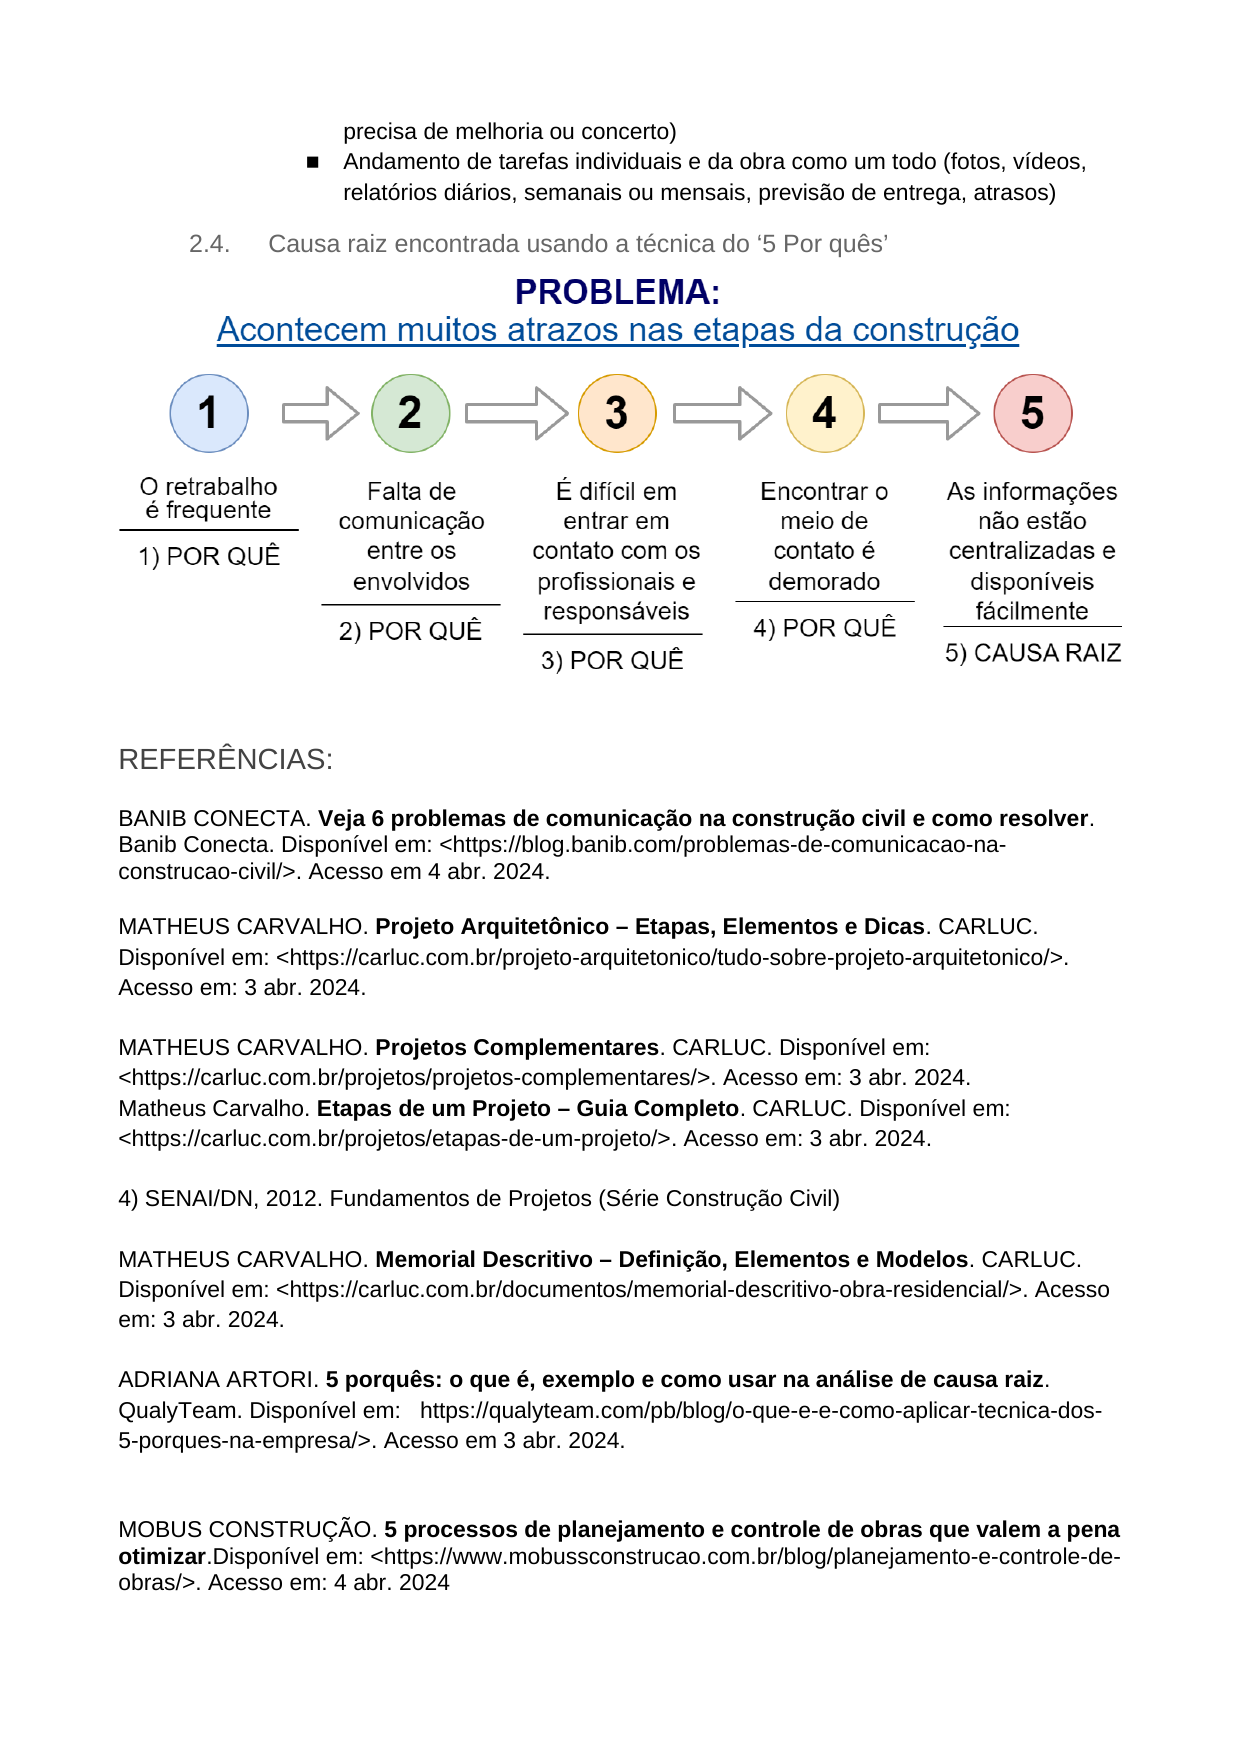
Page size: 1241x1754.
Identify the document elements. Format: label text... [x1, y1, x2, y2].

text 4) SENAI/DN, 2012. Fundamentos de Projetos (Série Construção Civil) [118, 1185, 1122, 1211]
subtitle REFERÊNCIAS: [118, 742, 1122, 776]
text BANIB CONECTA. Veja 6 problemas de comunicação na construção civil e como resolver. Banib Conecta. Disponível em: <https://blog.banib.com/problemas-de-comunicacao-na-construcao-civil/>. Acesso em 4 abr. 2024. [118, 805, 1122, 884]
text ADRIANA ARTORI. 5 porquês: o que é, exemplo e como usar na análise de causa raiz. QualyTeam. Disponível em: https://qualyteam.com/pb/blog/o-que-e-e-como-aplicar-tecnica-dos-5-porques-na-empresa/>. Acesso em 3 abr. 2024. [118, 1366, 1122, 1453]
subtitle Causa raiz encontrada usando a técnica do ‘5 Por quês’ [231, 229, 1122, 258]
text MATHEUS CARVALHO. Projeto Arquitetônico – Etapas, Elementos e Dicas. CARLUC. Disponível em: <https://carluc.com.br/projeto-arquitetonico/tudo-sobre-projeto-arquitetonico/>. Acesso em: 3 abr. 2024. [118, 913, 1122, 1000]
list precisa de melhoria ou concerto) [306, 118, 1122, 144]
list Andamento de tarefas individuais e da obra como um todo (fotos, vídeos, relatórios diários, semanais ou mensais, previsão de entrega, atrasos) [306, 148, 1122, 205]
picture [118, 266, 1122, 675]
text MOBUS CONSTRUÇÃO. 5 processos de planejamento e controle de obras que valem a pena otimizar.Disponível em: <https://www.mobussconstrucao.com.br/blog/planejamento-e-controle-de-obras/>. Acesso em: 4 abr. 2024 [118, 1516, 1122, 1595]
text Matheus Carvalho. Etapas de um Projeto – Guia Completo. CARLUC. Disponível em: <https://carluc.com.br/projetos/etapas-de-um-projeto/>. Acesso em: 3 abr. 2024. [118, 1094, 1122, 1151]
text MATHEUS CARVALHO. Projetos Complementares. CARLUC. Disponível em: <https://carluc.com.br/projetos/projetos-complementares/>. Acesso em: 3 abr. 2024. [118, 1034, 1122, 1091]
text MATHEUS CARVALHO. Memorial Descritivo – Definição, Elementos e Modelos. CARLUC. Disponível em: <https://carluc.com.br/documentos/memorial-descritivo-obra-residencial/>. Acesso em: 3 abr. 2024. [118, 1246, 1122, 1332]
